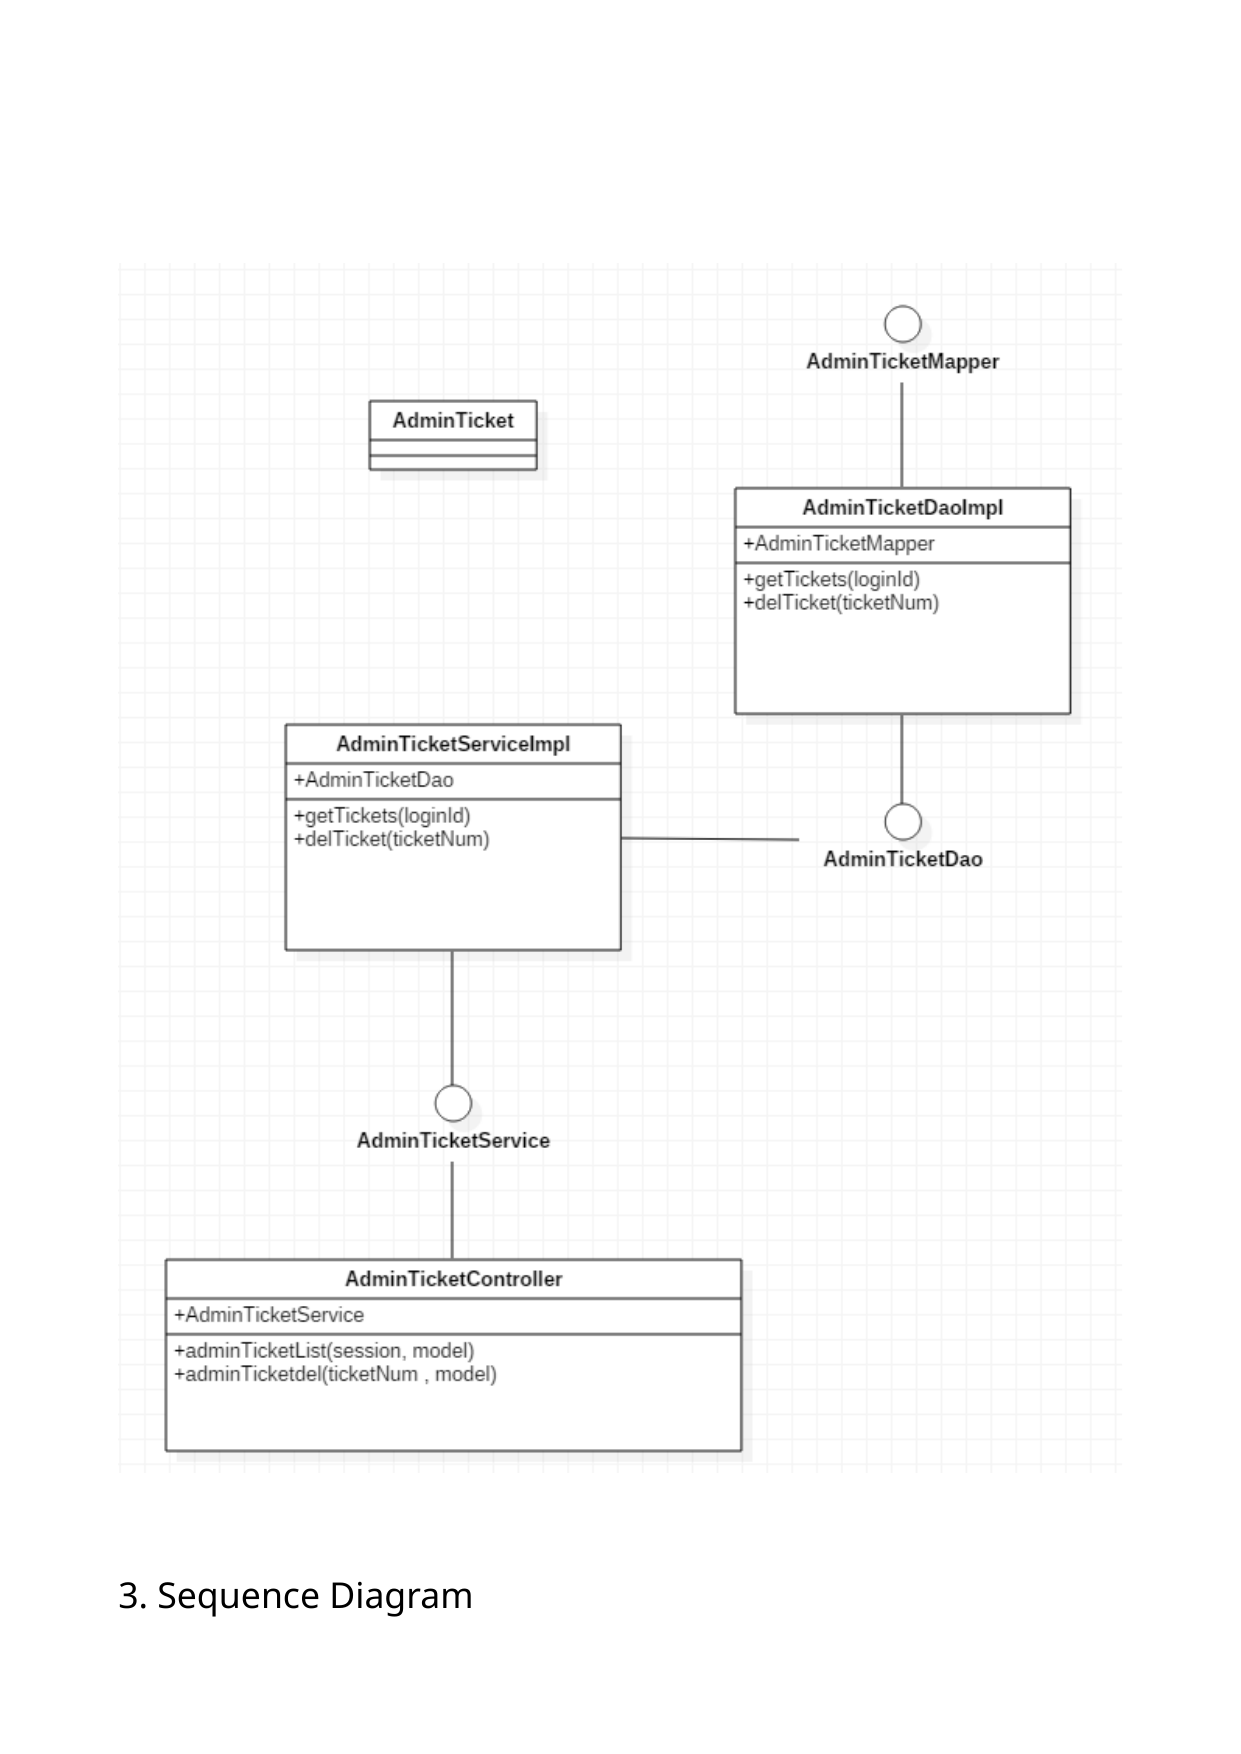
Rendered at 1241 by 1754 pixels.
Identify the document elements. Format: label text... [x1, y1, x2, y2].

picture [118, 263, 1123, 1473]
text 3. Sequence Diagram [118, 1570, 1122, 1618]
